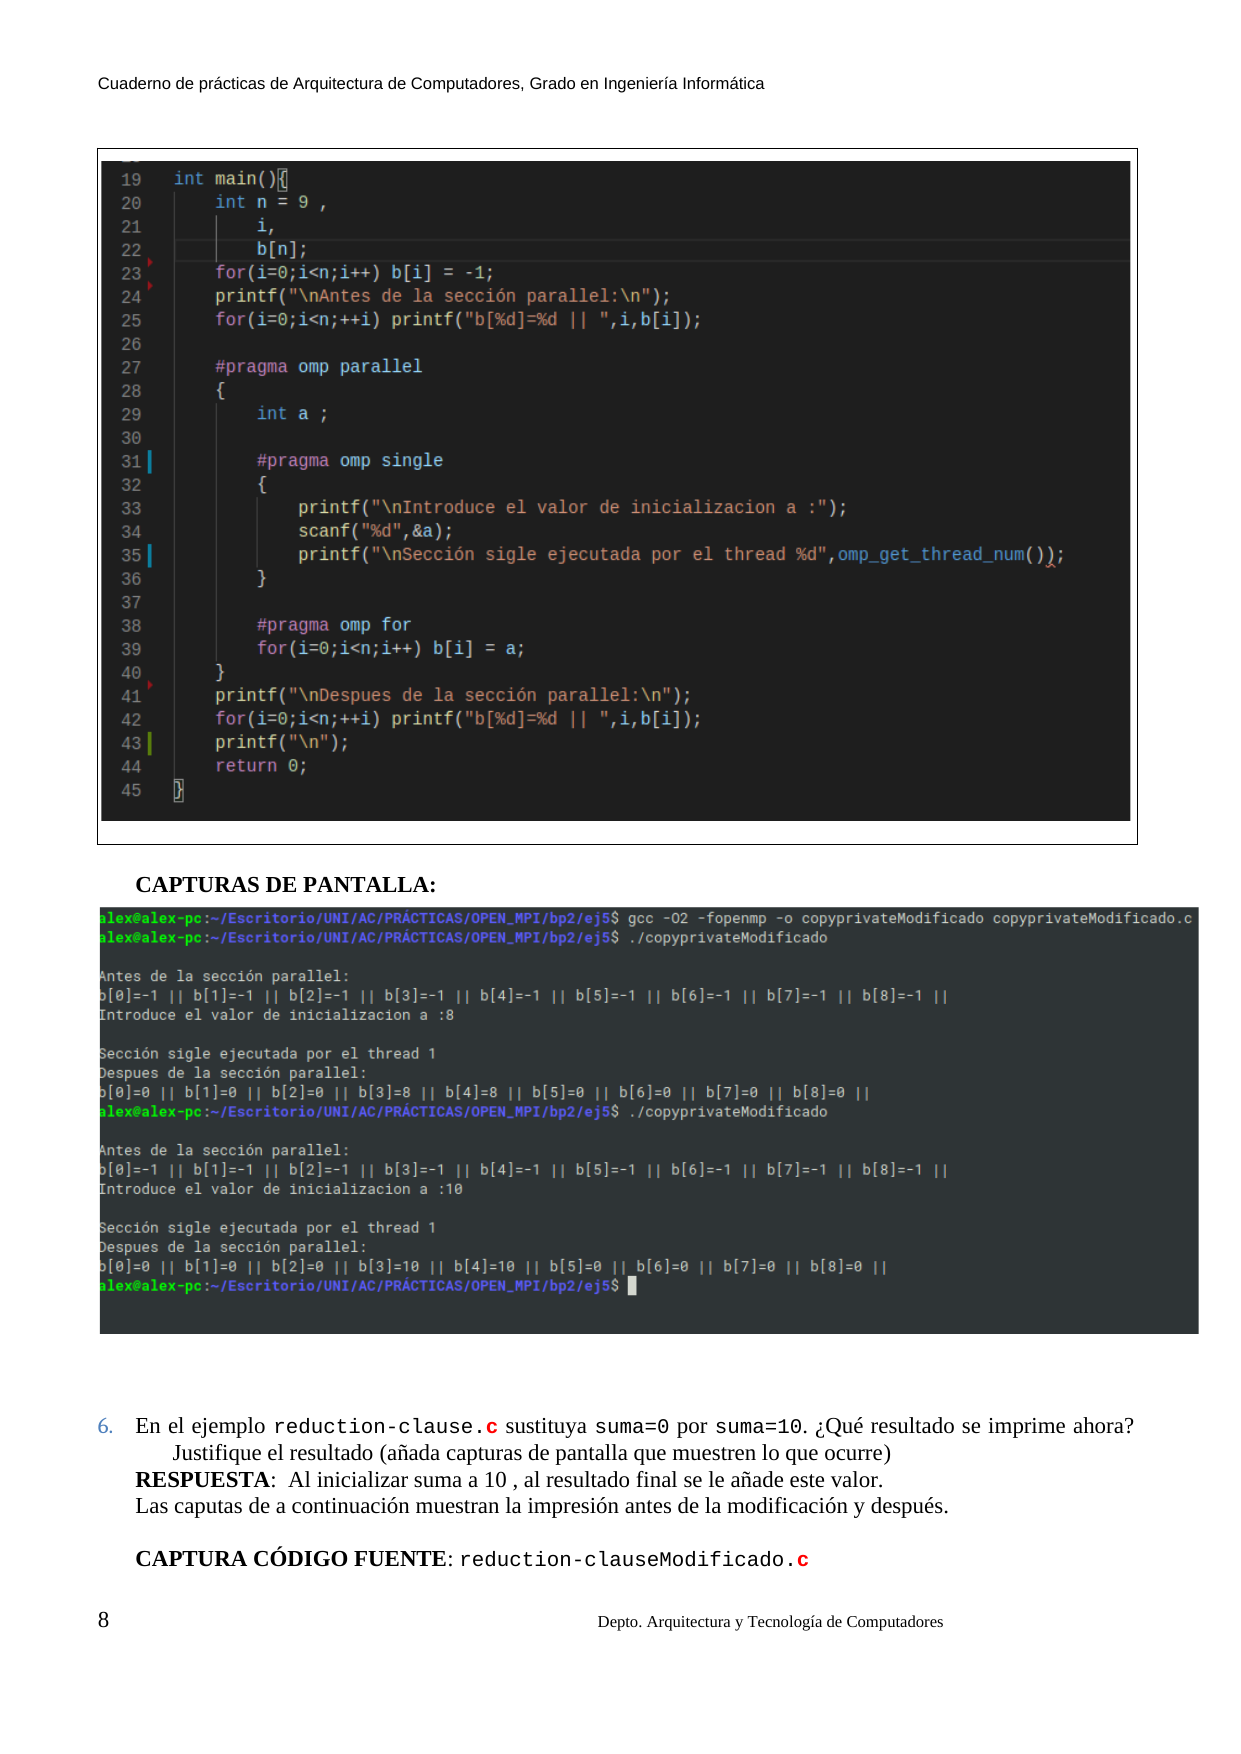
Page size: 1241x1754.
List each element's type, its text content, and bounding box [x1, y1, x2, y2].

picture [99, 905, 1199, 1334]
text CAPTURA CÓDIGO FUENTE: reduction-clauseModificado.c [135, 1545, 1135, 1572]
text Las caputas de a continuación muestran la impresión antes de la modificación y después. [135, 1492, 1135, 1518]
text RESPUESTA: Al inicializar suma a 10 , al resultado final se le añade este valor. [135, 1466, 1135, 1492]
text CAPTURAS DE PANTALLA: [135, 871, 1135, 898]
table_header [98, 149, 1137, 844]
list En el ejemplo reduction-clause.c sustituya suma=0 por suma=10. ¿Qué resultado se imprime ahora? Justifique el resultado (añada capturas de pantalla que muestren lo que ocurre) [98, 1412, 1135, 1466]
picture [101, 161, 1131, 821]
